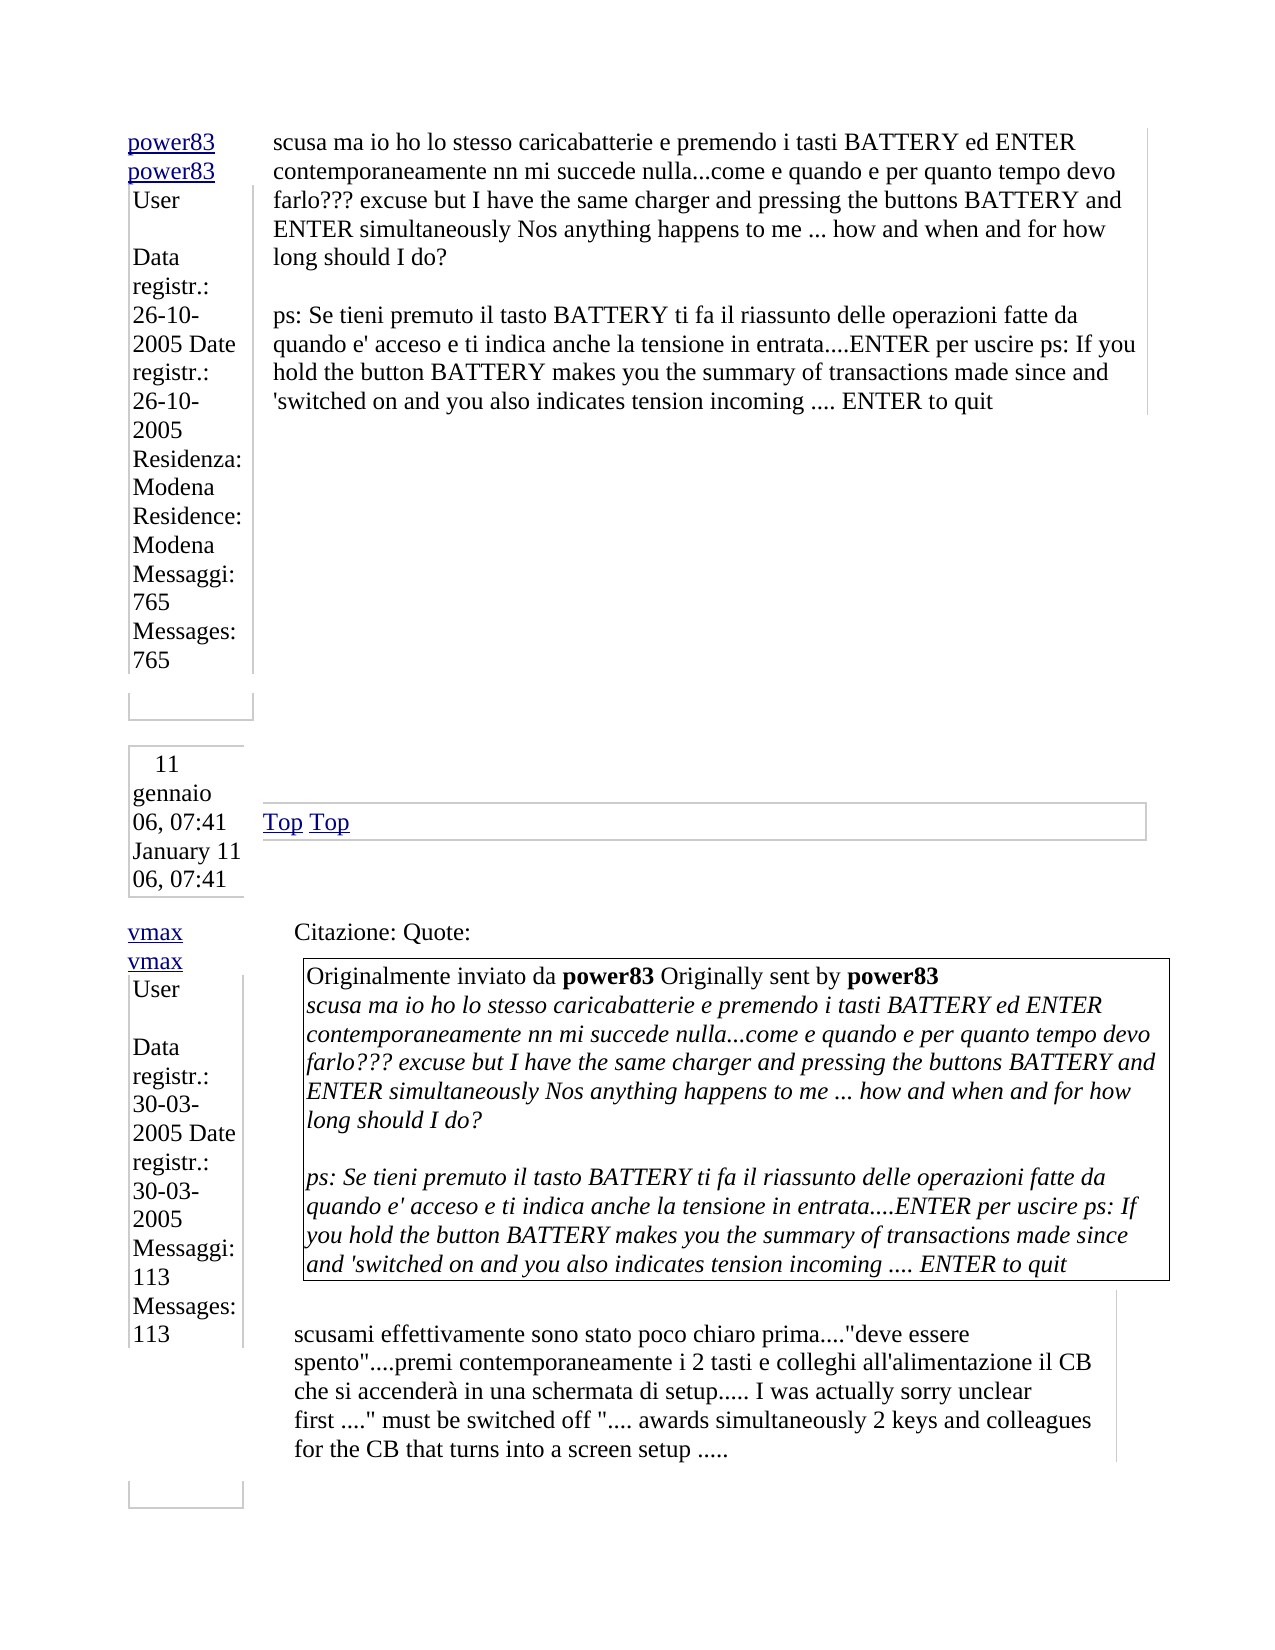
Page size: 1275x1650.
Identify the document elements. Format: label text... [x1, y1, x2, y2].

table_cell [118, 683, 263, 730]
table_cell Citazione: Quote: scusami effettivamente sono stato poco chiaro prima...."deve essere spento"....premi contemporaneamente i 2 tasti e colleghi all'alimentazione il CB che si accenderà in una schermata di setup..... I was actually sorry unclear first ...." must be switched off ".... awards simultaneously 2 keys and colleagues for the CB that turns into a screen setup ..... [253, 908, 1157, 1472]
table_cell vmax vmax User Data registr.: 30-03-2005 Date registr.: 30-03-2005 Messaggi: 113 Messages: 113 [118, 908, 253, 1472]
table_cell [118, 1472, 253, 1519]
table_cell power83 power83 User Data registr.: 26-10-2005 Date registr.: 26-10-2005 Residenza: Modena Residence: Modena Messaggi: 765 Messages: 765 [118, 118, 263, 683]
table_cell scusa ma io ho lo stesso caricabatterie e premendo i tasti BATTERY ed ENTER contemporaneamente nn mi succede nulla...come e quando e per quanto tempo devo farlo??? excuse but I have the same charger and pressing the buttons BATTERY and ENTER simultaneously Nos anything happens to me ... how and when and for how long should I do? ps: Se tieni premuto il tasto BATTERY ti fa il riassunto delle operazioni fatte da quando e' acceso e ti indica anche la tensione in entrata....ENTER per uscire ps: If you hold the button BATTERY makes you the summary of transactions made since and 'switched on and you also indicates tension incoming .... ENTER to quit [264, 118, 1157, 683]
table_header Originalmente inviato da power83 Originally sent by power83 scusa ma io ho lo stesso caricabatterie e premendo i tasti BATTERY ed ENTER contemporaneamente nn mi succede nulla...come e quando e per quanto tempo devo farlo??? excuse but I have the same charger and pressing the buttons BATTERY and ENTER simultaneously Nos anything happens to me ... how and when and for how long should I do? ps: Se tieni premuto il tasto BATTERY ti fa il riassunto delle operazioni fatte da quando e' acceso e ti indica anche la tensione in entrata....ENTER per uscire ps: If you hold the button BATTERY makes you the summary of transactions made since and 'switched on and you also indicates tension incoming .... ENTER to quit [294, 949, 1157, 1290]
table_cell [253, 1472, 1157, 1519]
table_header 11 gennaio 06, 07:41 January 11 06, 07:41 [118, 735, 253, 908]
table_cell [264, 683, 1157, 730]
table_header Top Top [253, 735, 1157, 908]
